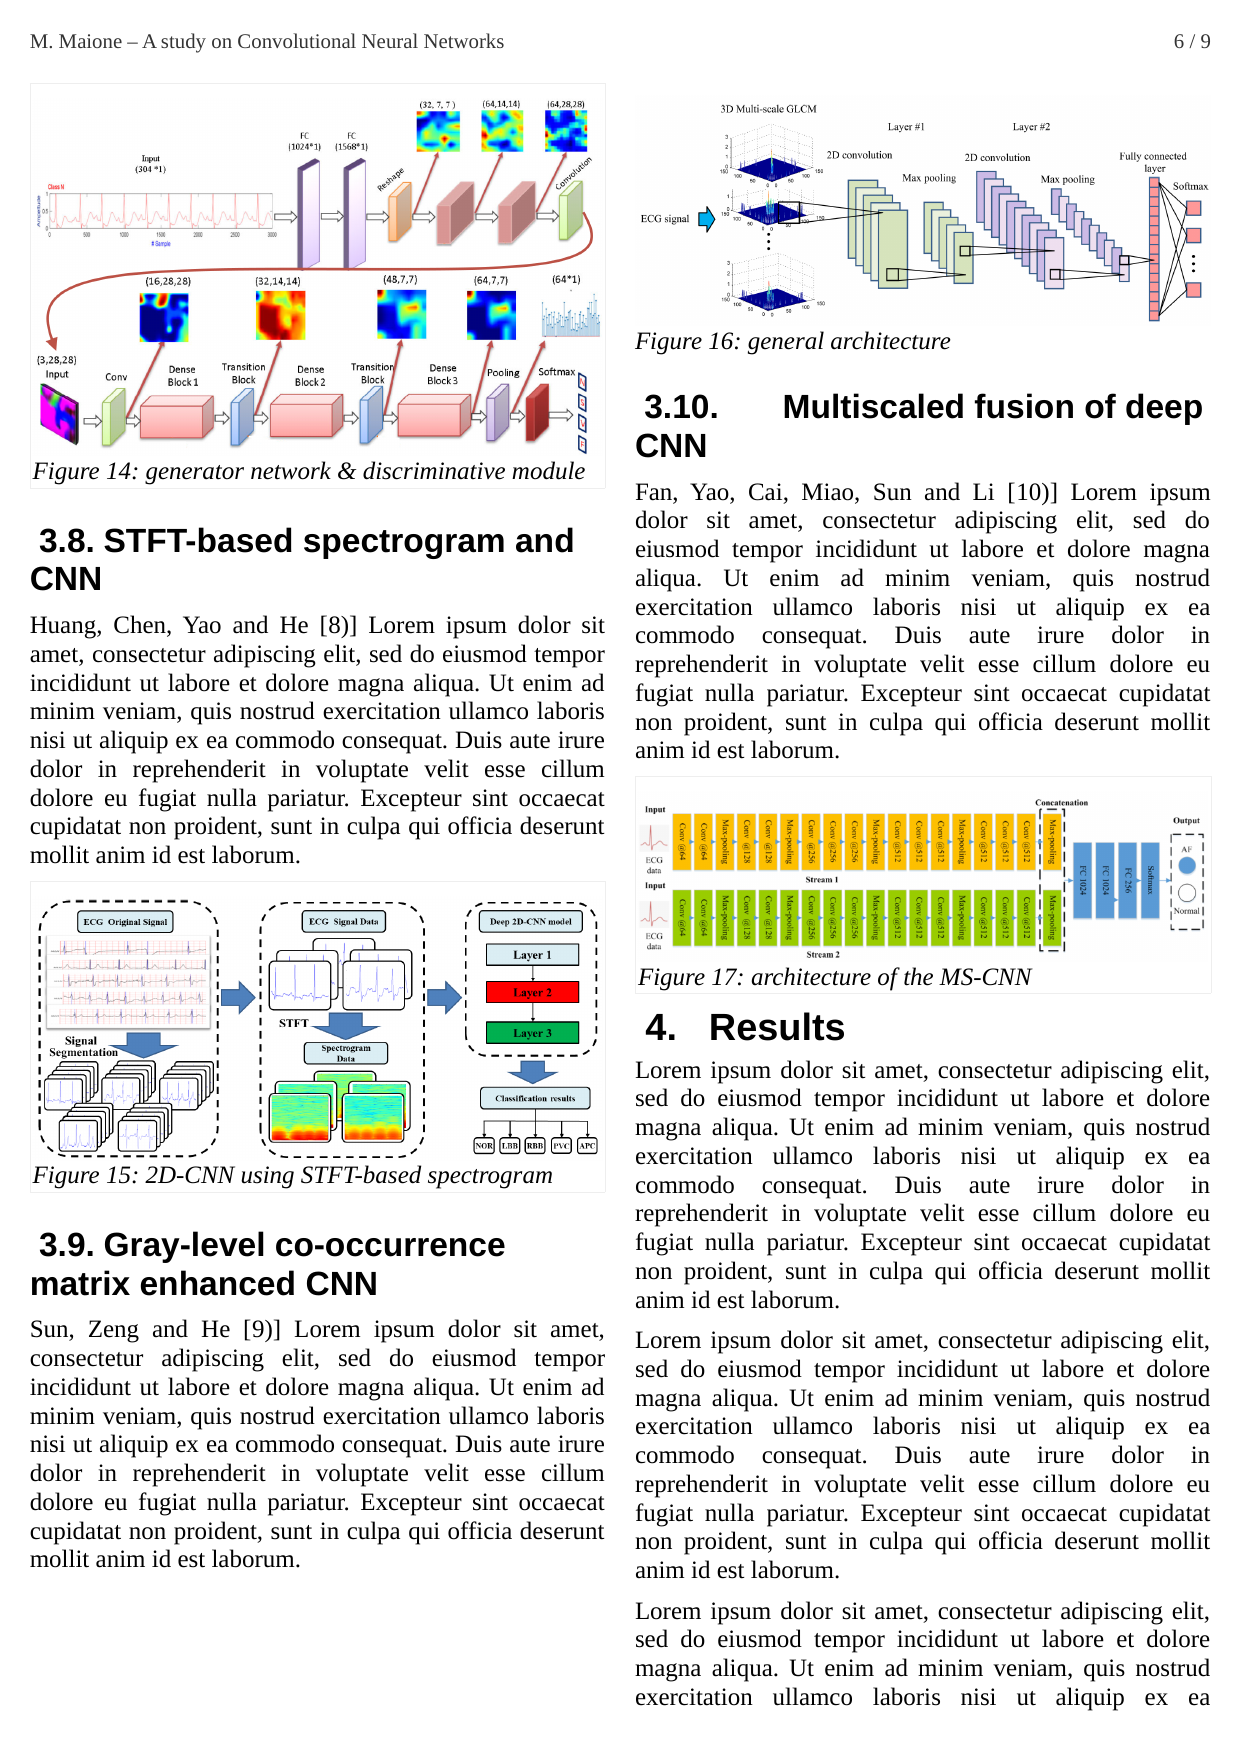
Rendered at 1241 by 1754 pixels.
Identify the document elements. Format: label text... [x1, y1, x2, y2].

text Figure 16: general architecture [635, 326, 1211, 354]
text Fan, Yao, Cai, Miao, Sun and Li [10] Lorem ipsum dolor sit amet, consectetur adipiscing elit, sed do eiusmod tempor incididunt ut labore et dolore magna aliqua. Ut enim ad minim veniam, quis nostrud exercitation ullamco laboris nisi ut aliquip ex ea commodo consequat. Duis aute irure dolor in reprehenderit in voluptate velit esse cillum dolore eu fugiat nulla pariatur. Excepteur sint occaecat cupidatat non proident, sunt in culpa qui officia deserunt mollit anim id est laborum. [635, 477, 1211, 764]
text Lorem ipsum dolor sit amet, consectetur adipiscing elit, sed do eiusmod tempor incididunt ut labore et dolore magna aliqua. Ut enim ad minim veniam, quis nostrud exercitation ullamco laboris nisi ut aliquip ex ea commodo consequat. Duis aute irure dolor in reprehenderit in voluptate velit esse cillum dolore eu fugiat nulla pariatur. Excepteur sint occaecat cupidatat non proident, sunt in culpa qui officia deserunt mollit anim id est laborum. [635, 1055, 1211, 1313]
picture [32, 896, 603, 1161]
text Lorem ipsum dolor sit amet, consectetur adipiscing elit, sed do eiusmod tempor incididunt ut labore et dolore magna aliqua. Ut enim ad minim veniam, quis nostrud exercitation ullamco laboris nisi ut aliquip ex ea commodo consequat. Duis aute irure dolor in reprehenderit in voluptate velit esse cillum dolore eu fugiat nulla pariatur. Excepteur sint occaecat cupidatat non proident, sunt in culpa qui officia deserunt mollit anim id est laborum. [635, 1325, 1211, 1584]
text Figure 14: generator network & discriminative module [32, 456, 602, 485]
subtitle Results [635, 1005, 1211, 1049]
text Sun, Zeng and He [9] Lorem ipsum dolor sit amet, consectetur adipiscing elit, sed do eiusmod tempor incididunt ut labore et dolore magna aliqua. Ut enim ad minim veniam, quis nostrud exercitation ullamco laboris nisi ut aliquip ex ea commodo consequat. Duis aute irure dolor in reprehenderit in voluptate velit esse cillum dolore eu fugiat nulla pariatur. Excepteur sint occaecat cupidatat non proident, sunt in culpa qui officia deserunt mollit anim id est laborum. [29, 1314, 605, 1573]
text Huang, Chen, Yao and He [8] Lorem ipsum dolor sit amet, consectetur adipiscing elit, sed do eiusmod tempor incididunt ut labore et dolore magna aliqua. Ut enim ad minim veniam, quis nostrud exercitation ullamco laboris nisi ut aliquip ex ea commodo consequat. Duis aute irure dolor in reprehenderit in voluptate velit esse cillum dolore eu fugiat nulla pariatur. Excepteur sint occaecat cupidatat non proident, sunt in culpa qui officia deserunt mollit anim id est laborum. [29, 610, 605, 869]
picture [634, 95, 1211, 326]
subtitle Multiscaled fusion of deep CNN [635, 387, 1211, 464]
text Lorem ipsum dolor sit amet, consectetur adipiscing elit, sed do eiusmod tempor incididunt ut labore et dolore magna aliqua. Ut enim ad minim veniam, quis nostrud exercitation ullamco laboris nisi ut aliquip ex ea [635, 1596, 1211, 1711]
text Figure 17: architecture of the MS-CNN [638, 962, 1208, 990]
picture [32, 98, 603, 456]
text Figure 15: 2D-CNN using STFT-based spectrogram [32, 1161, 602, 1189]
picture [637, 791, 1208, 962]
subtitle STFT-based spectrogram and CNN [29, 520, 605, 598]
subtitle Gray-level co-occurrence matrix enhanced CNN [29, 1225, 605, 1302]
